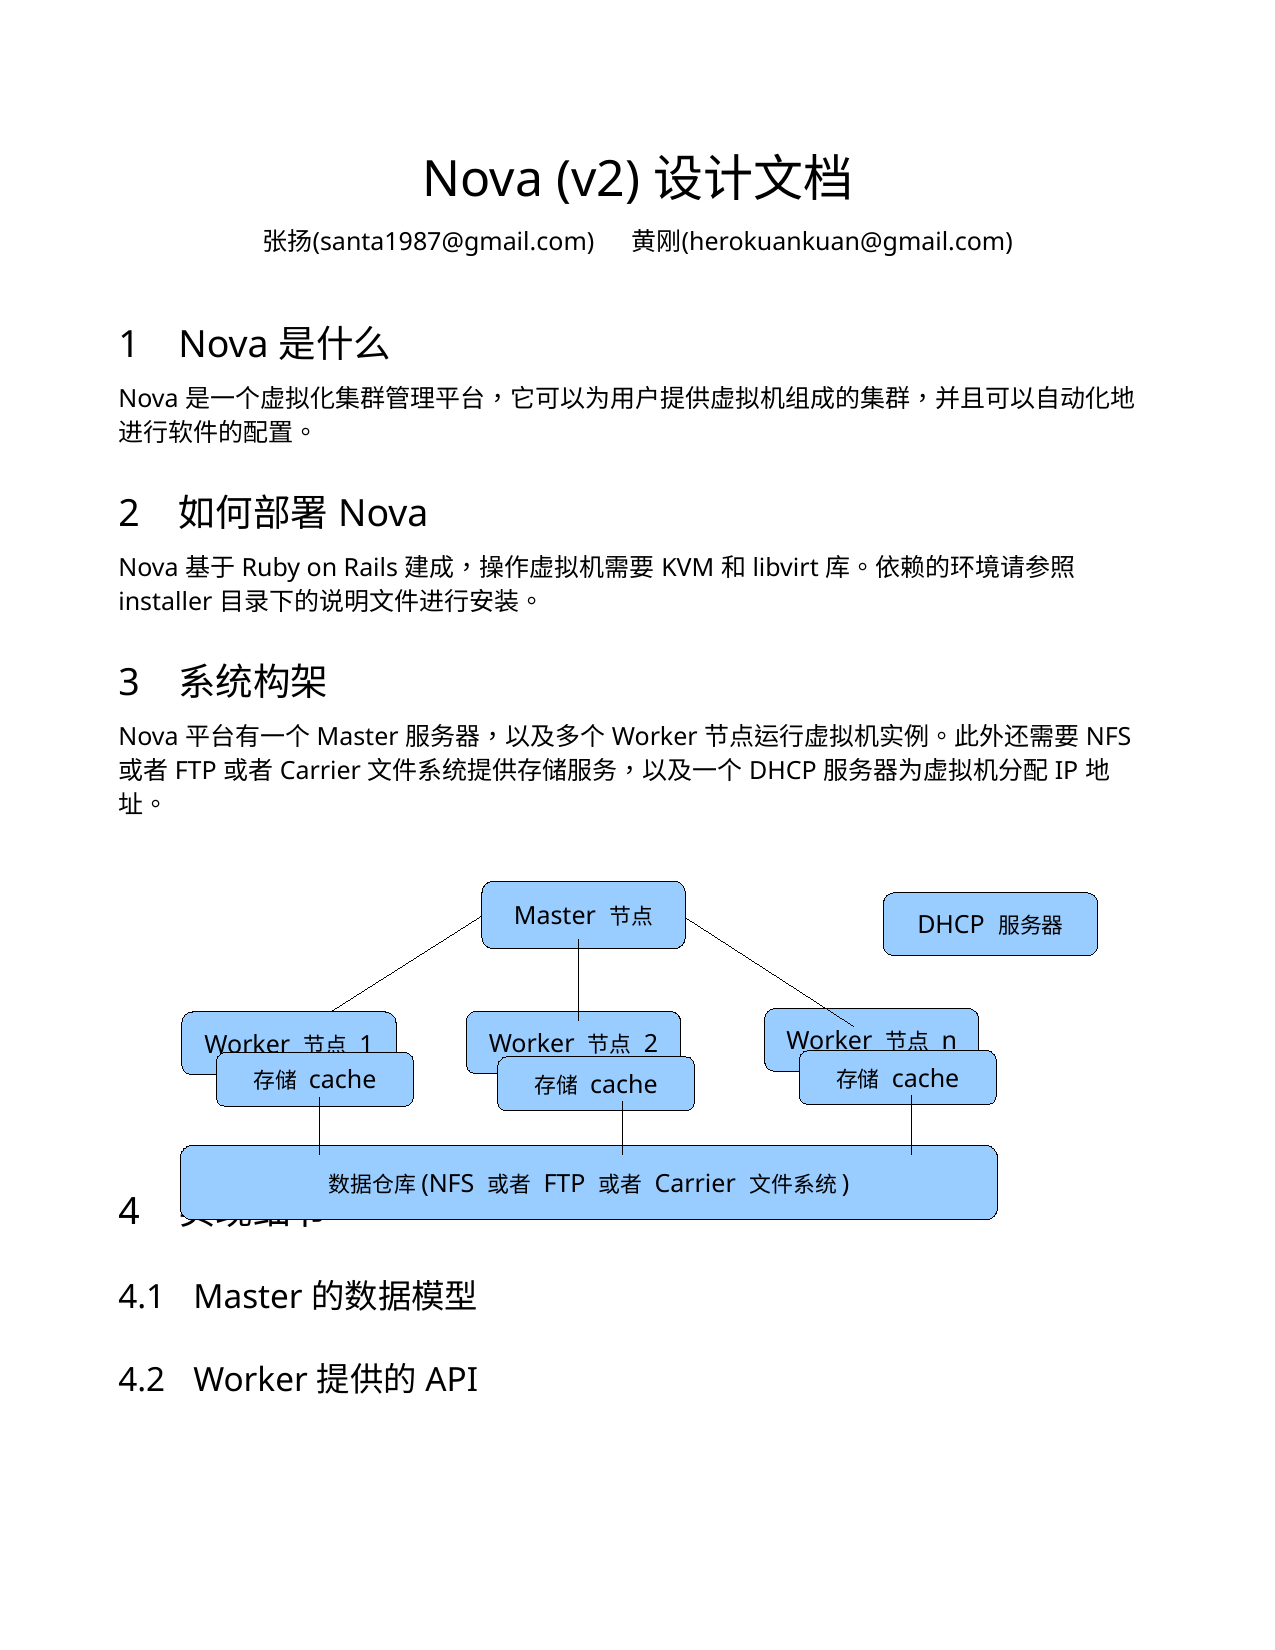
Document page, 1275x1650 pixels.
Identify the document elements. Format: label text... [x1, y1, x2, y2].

subtitle Nova (v2) 设计文档 [118, 143, 1157, 211]
text 张扬(santa1987@gmail.com) 黄刚(herokuankuan@gmail.com) [118, 224, 1157, 258]
subtitle Worker 提供的 API [118, 1356, 1157, 1401]
subtitle 如何部署 Nova [118, 486, 1157, 537]
subtitle 实现细节 [118, 1184, 1157, 1235]
text Nova 平台有一个 Master 服务器，以及多个 Worker 节点运行虚拟机实例。此外还需要 NFS 或者 FTP 或者 Carrier 文件系统提供存储服务，以及一个 DHCP 服务器为虚拟机分配 IP 地址。 [118, 719, 1157, 821]
subtitle 系统构架 [118, 655, 1157, 706]
text Nova 是一个虚拟化集群管理平台，它可以为用户提供虚拟机组成的集群，并且可以自动化地进行软件的配置。 [118, 380, 1157, 448]
text Nova 基于 Ruby on Rails 建成，操作虚拟机需要 KVM 和 libvirt 库。依赖的环境请参照 installer 目录下的说明文件进行安装。 [118, 549, 1157, 618]
subtitle Nova 是什么 [118, 317, 1157, 368]
subtitle Master 的数据模型 [118, 1273, 1157, 1318]
